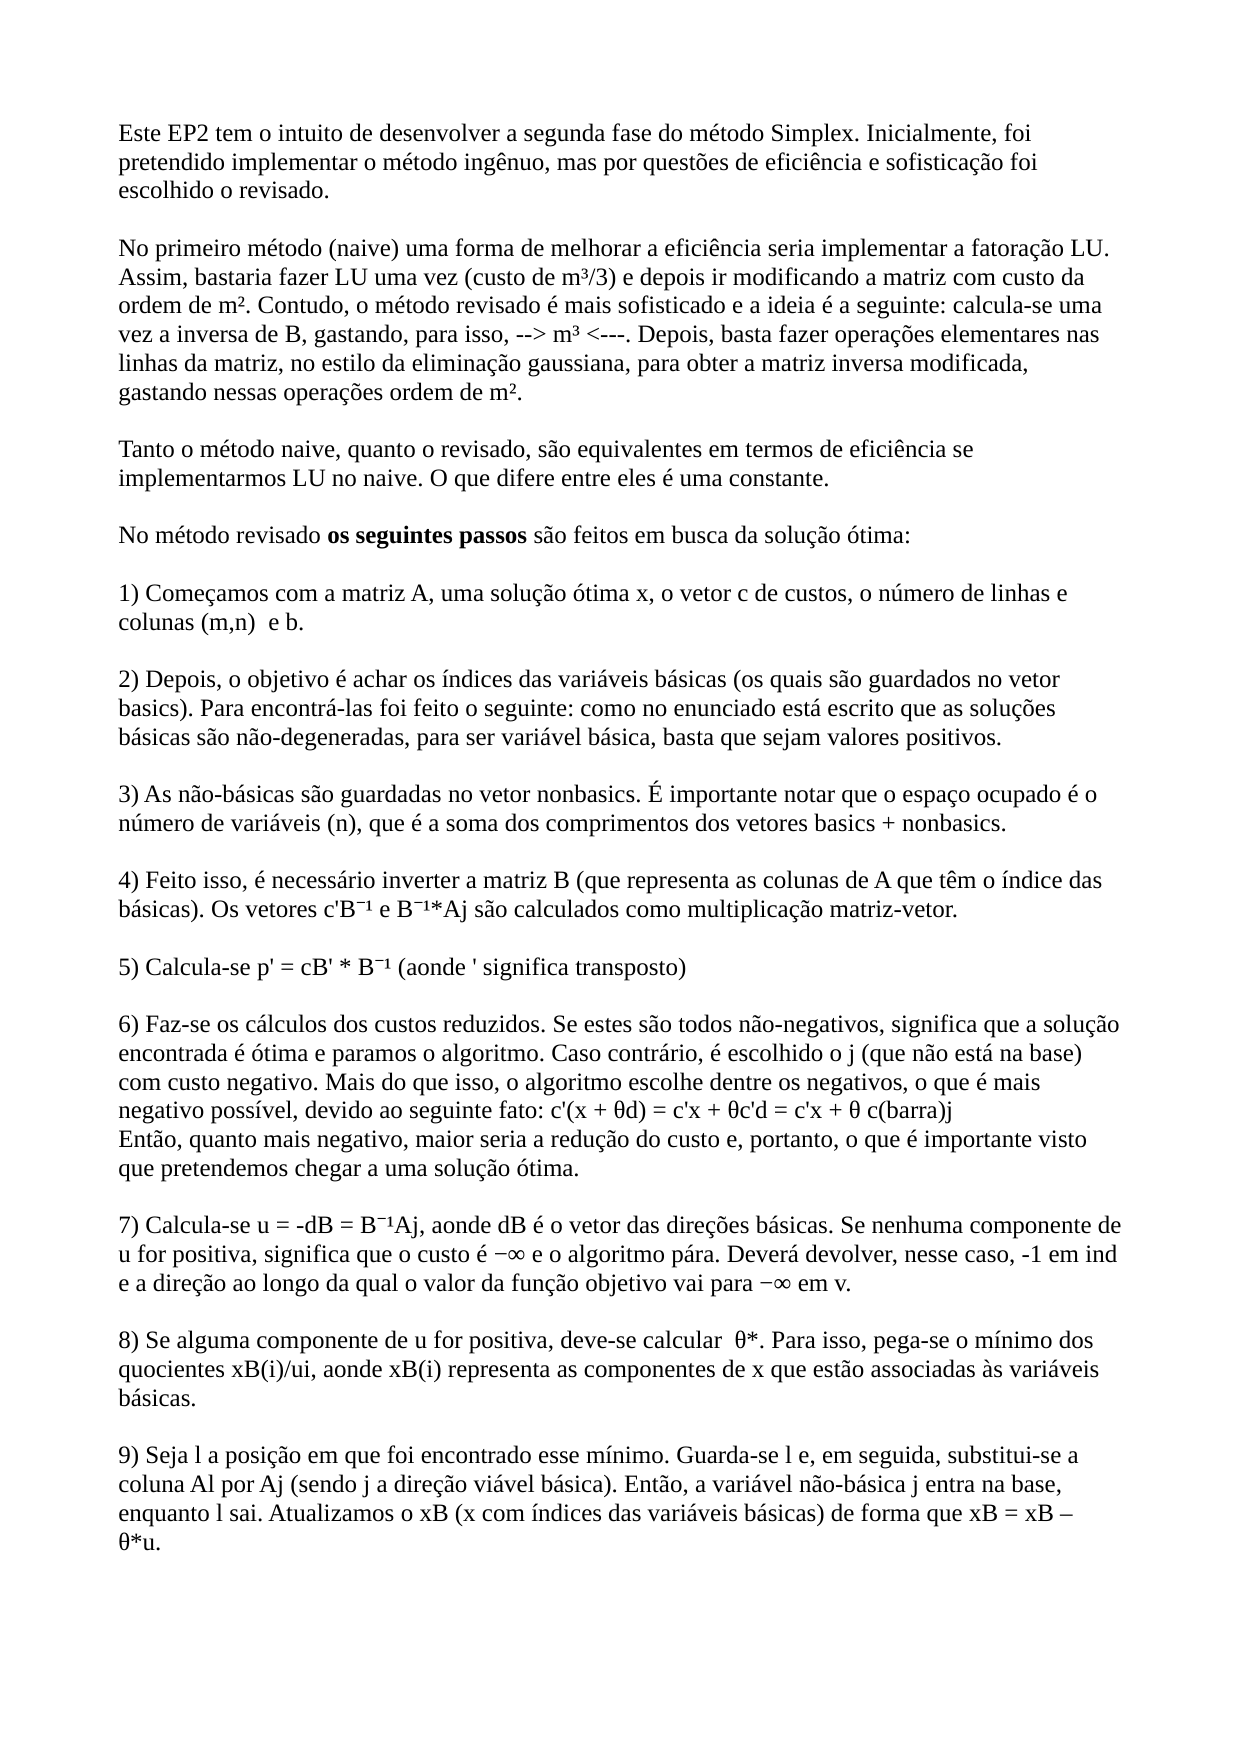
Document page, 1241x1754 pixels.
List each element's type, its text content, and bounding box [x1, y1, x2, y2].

text No primeiro método (naive) uma forma de melhorar a eficiência seria implementar a fatoração LU. Assim, bastaria fazer LU uma vez (custo de m³/3) e depois ir modificando a matriz com custo da ordem de m². Contudo, o método revisado é mais sofisticado e a ideia é a seguinte: calcula-se uma vez a inversa de B, gastando, para isso, --> m³ <---. Depois, basta fazer operações elementares nas linhas da matriz, no estilo da eliminação gaussiana, para obter a matriz inversa modificada, gastando nessas operações ordem de m². [118, 233, 1122, 406]
text 3) As não-básicas são guardadas no vetor nonbasics. É importante notar que o espaço ocupado é o número de variáveis (n), que é a soma dos comprimentos dos vetores basics + nonbasics. [118, 779, 1122, 837]
text 2) Depois, o objetivo é achar os índices das variáveis básicas (os quais são guardados no vetor basics). Para encontrá-las foi feito o seguinte: como no enunciado está escrito que as soluções básicas são não-degeneradas, para ser variável básica, basta que sejam valores positivos. [118, 664, 1122, 751]
text Então, quanto mais negativo, maior seria a redução do custo e, portanto, o que é importante visto que pretendemos chegar a uma solução ótima. [118, 1124, 1122, 1182]
text 8) Se alguma componente de u for positiva, deve-se calcular θ*. Para isso, pega-se o mínimo dos quocientes xB(i)/ui, aonde xB(i) representa as componentes de x que estão associadas às variáveis básicas. [118, 1326, 1122, 1412]
text Este EP2 tem o intuito de desenvolver a segunda fase do método Simplex. Inicialmente, foi pretendido implementar o método ingênuo, mas por questões de eficiência e sofisticação foi escolhido o revisado. [118, 118, 1122, 204]
text 5) Calcula-se p' = cB' * B⁻¹ (aonde ' significa transposto) [118, 952, 1122, 981]
text 9) Seja l a posição em que foi encontrado esse mínimo. Guarda-se l e, em seguida, substitui-se a coluna Al por Aj (sendo j a direção viável básica). Então, a variável não-básica j entra na base, enquanto l sai. Atualizamos o xB (x com índices das variáveis básicas) de forma que xB = xB – θ*u. [118, 1441, 1122, 1556]
text 1) Começamos com a matriz A, uma solução ótima x, o vetor c de custos, o número de linhas e colunas (m,n) e b. [118, 578, 1122, 636]
text 4) Feito isso, é necessário inverter a matriz B (que representa as colunas de A que têm o índice das básicas). Os vetores c'B⁻¹ e B⁻¹*Aj são calculados como multiplicação matriz-vetor. [118, 866, 1122, 923]
text No método revisado os seguintes passos são feitos em busca da solução ótima: [118, 521, 1122, 549]
text 6) Faz-se os cálculos dos custos reduzidos. Se estes são todos não-negativos, significa que a solução encontrada é ótima e paramos o algoritmo. Caso contrário, é escolhido o j (que não está na base) com custo negativo. Mais do que isso, o algoritmo escolhe dentre os negativos, o que é mais negativo possível, devido ao seguinte fato: c'(x + θd) = c'x + θc'd = c'x + θ c(barra)j [118, 1009, 1122, 1124]
text 7) Calcula-se u = -dB = B⁻¹Aj, aonde dB é o vetor das direções básicas. Se nenhuma componente de u for positiva, significa que o custo é −∞ e o algoritmo pára. Deverá devolver, nesse caso, -1 em ind e a direção ao longo da qual o valor da função objetivo vai para −∞ em v. [118, 1211, 1122, 1297]
text Tanto o método naive, quanto o revisado, são equivalentes em termos de eficiência se implementarmos LU no naive. O que difere entre eles é uma constante. [118, 434, 1122, 492]
